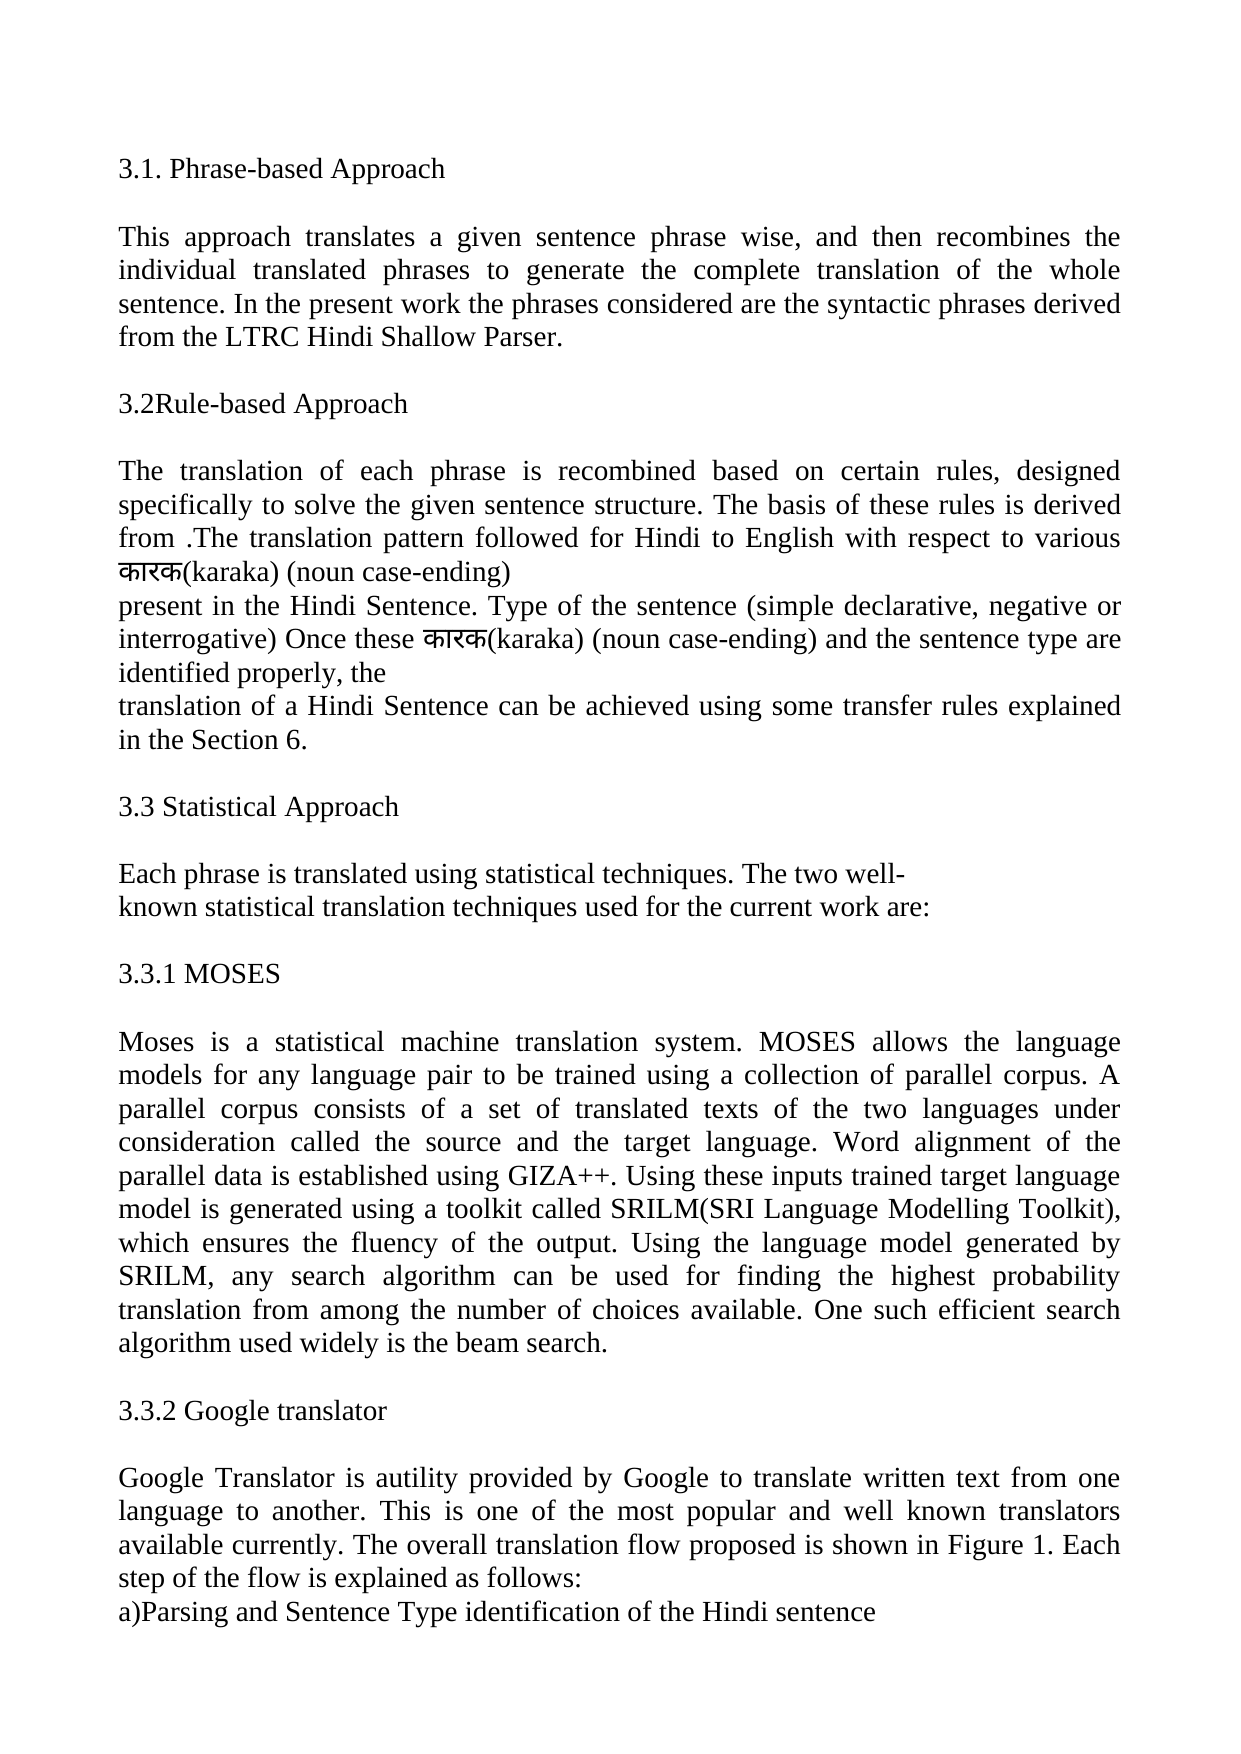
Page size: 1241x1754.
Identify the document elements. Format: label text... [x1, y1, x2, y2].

text known statistical translation techniques used for the current work are: [118, 889, 1122, 923]
text 3.3.1 MOSES [118, 957, 1122, 990]
text Google Translator is autility provided by Google to translate written text from one language to another. This is one of the most popular and well known translators available currently. The overall translation flow proposed is shown in Figure 1. Each step of the flow is explained as follows: [118, 1460, 1122, 1594]
text 3.3 Statistical Approach [118, 789, 1122, 822]
text present in the Hindi Sentence. Type of the sentence (simple declarative, negative or interrogative) Once these कारक(karaka) (noun case-ending) and the sentence type are identified properly, the [118, 588, 1122, 688]
text Moses is a statistical machine translation system. MOSES allows the language models for any language pair to be trained using a collection of parallel corpus. A parallel corpus consists of a set of translated texts of the two languages under consideration called the source and the target language. Word alignment of the parallel data is established using GIZA++. Using these inputs trained target language model is generated using a toolkit called SRILM(SRI Language Modelling Toolkit), which ensures the fluency of the output. Using the language model generated by SRILM, any search algorithm can be used for finding the highest probability translation from among the number of choices available. One such efficient search algorithm used widely is the beam search. [118, 1024, 1122, 1359]
text Each phrase is translated using statistical techniques. The two well- [118, 856, 1122, 889]
text This approach translates a given sentence phrase wise, and then recombines the individual translated phrases to generate the complete translation of the whole sentence. In the present work the phrases considered are the syntactic phrases derived from the LTRC Hindi Shallow Parser. [118, 219, 1122, 353]
text a)Parsing and Sentence Type identification of the Hindi sentence [118, 1594, 1122, 1627]
text 3.3.2 Google translator [118, 1393, 1122, 1426]
text The translation of each phrase is recombined based on certain rules, designed specifically to solve the given sentence structure. The basis of these rules is derived from .The translation pattern followed for Hindi to English with respect to various कारक(karaka) (noun case-ending) [118, 453, 1122, 588]
text 3.1. Phrase-based Approach [118, 152, 1122, 185]
text translation of a Hindi Sentence can be achieved using some transfer rules explained in the Section 6. [118, 688, 1122, 755]
text 3.2Rule-based Approach [118, 386, 1122, 420]
